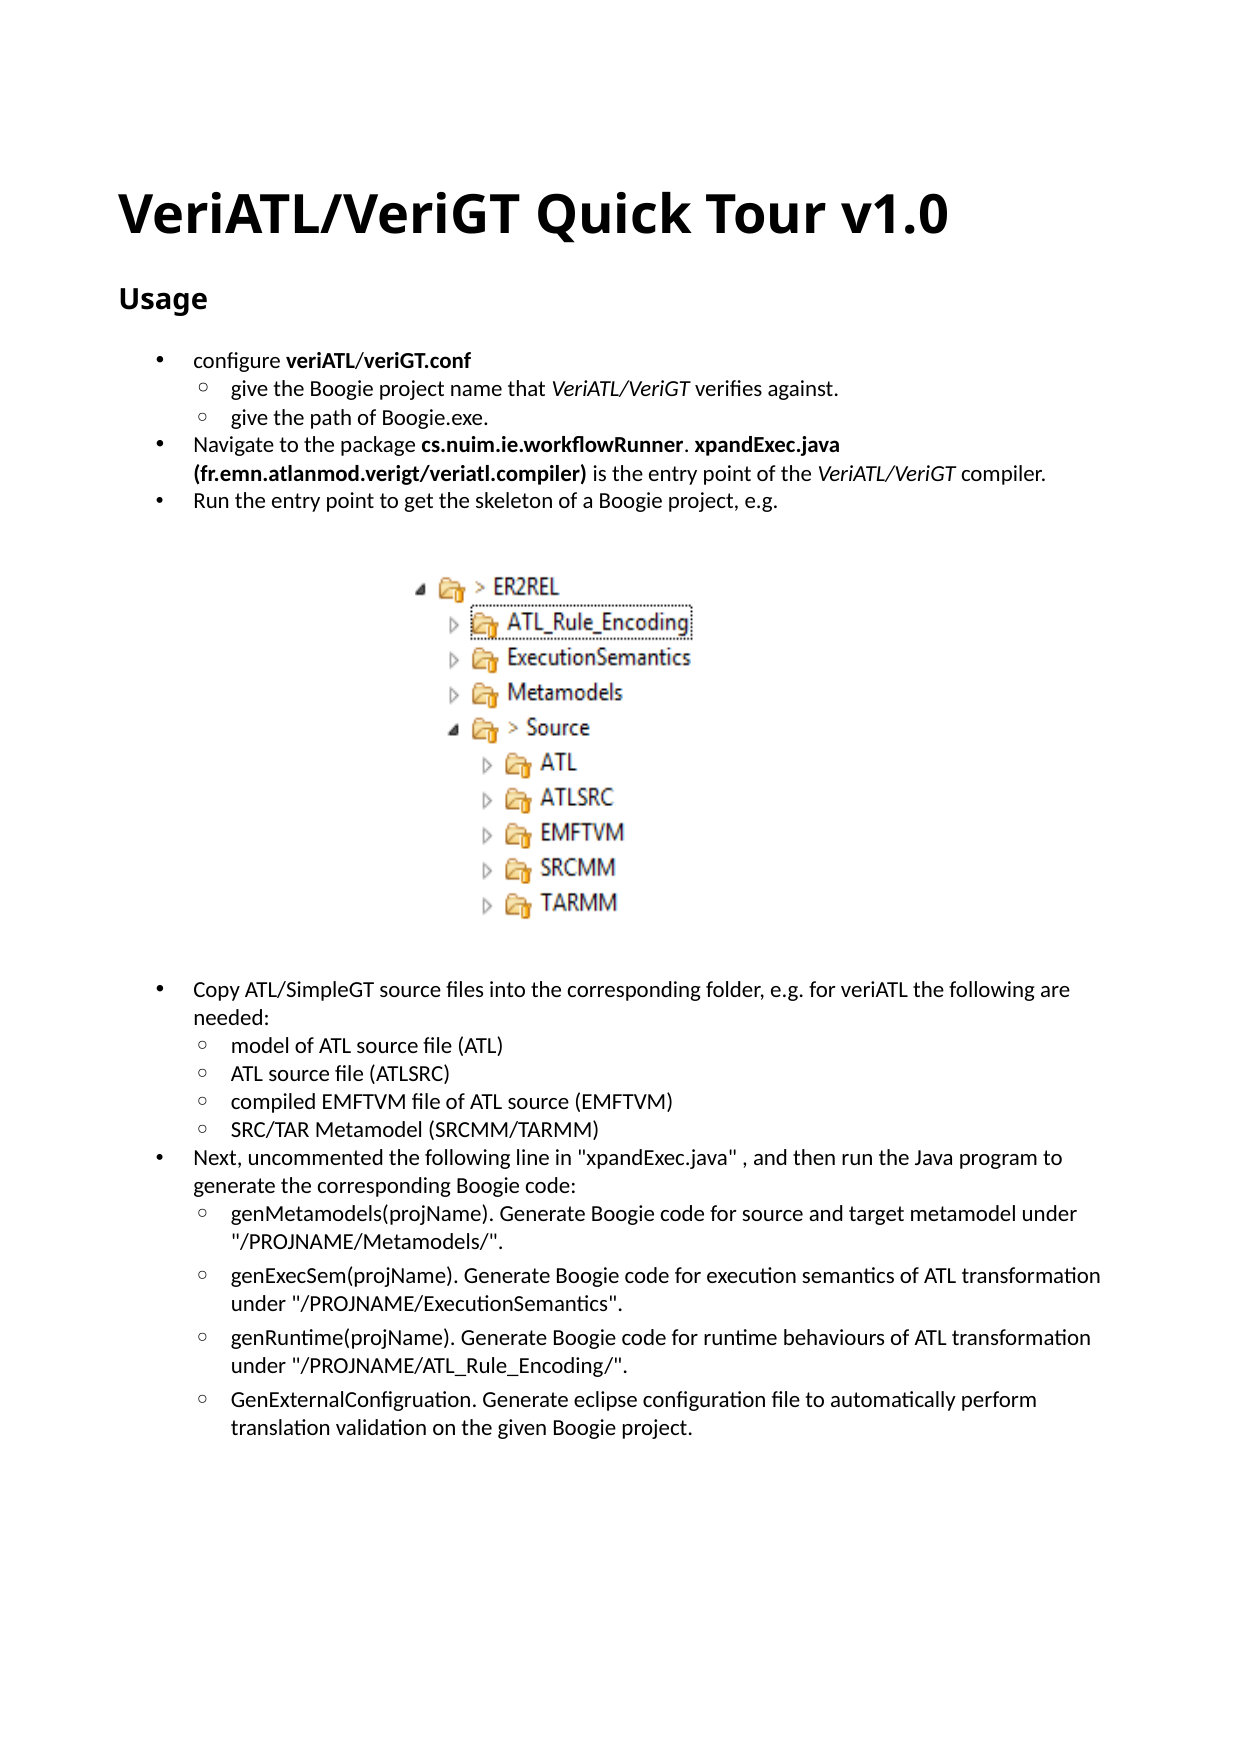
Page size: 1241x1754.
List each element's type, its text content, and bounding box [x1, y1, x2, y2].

list Navigate to the package cs.nuim.ie.workflowRunner. xpandExec.java (fr.emn.atlanmod.verigt/veriatl.compiler) is the entry point of the VeriATL/VeriGT compiler. [156, 431, 1122, 487]
list SRC/TAR Metamodel (SRCMM/TARMM) [193, 1115, 1122, 1143]
list genRuntime(projName). Generate Boogie code for runtime behaviours of ATL transformation under "/PROJNAME/ATL_Rule_Encoding/". [193, 1323, 1122, 1379]
list Next, uncommented the following line in "xpandExec.java" , and then run the Java program to generate the corresponding Boogie code: [156, 1143, 1122, 1199]
list compiled EMFTVM file of ATL source (EMFTVM) [193, 1087, 1122, 1115]
list ATL source file (ATLSRC) [193, 1059, 1122, 1087]
text VeriATL/VeriGT Quick Tour v1.0 [118, 176, 1122, 249]
list model of ATL source file (ATL) [193, 1031, 1122, 1059]
list genMetamodels(projName). Generate Boogie code for source and target metamodel under "/PROJNAME/Metamodels/". [193, 1199, 1122, 1255]
list give the path of Boogie.exe. [193, 403, 1122, 431]
list GenExternalConfigruation. Generate eclipse configuration file to automatically perform translation validation on the given Boogie project. [193, 1385, 1122, 1441]
list give the Boogie project name that VeriATL/VeriGT verifies against. [193, 374, 1122, 403]
picture [415, 571, 705, 925]
list genExecSem(projName). Generate Boogie code for execution semantics of ATL transformation under "/PROJNAME/ExecutionSemantics". [193, 1261, 1122, 1317]
text Usage [118, 278, 1122, 318]
list Copy ATL/SimpleGT source files into the corresponding folder, e.g. for veriATL the following are needed: [156, 975, 1122, 1031]
list configure veriATL/veriGT.conf [156, 347, 1122, 374]
list Run the entry point to get the skeleton of a Boogie project, e.g. [156, 487, 1122, 515]
